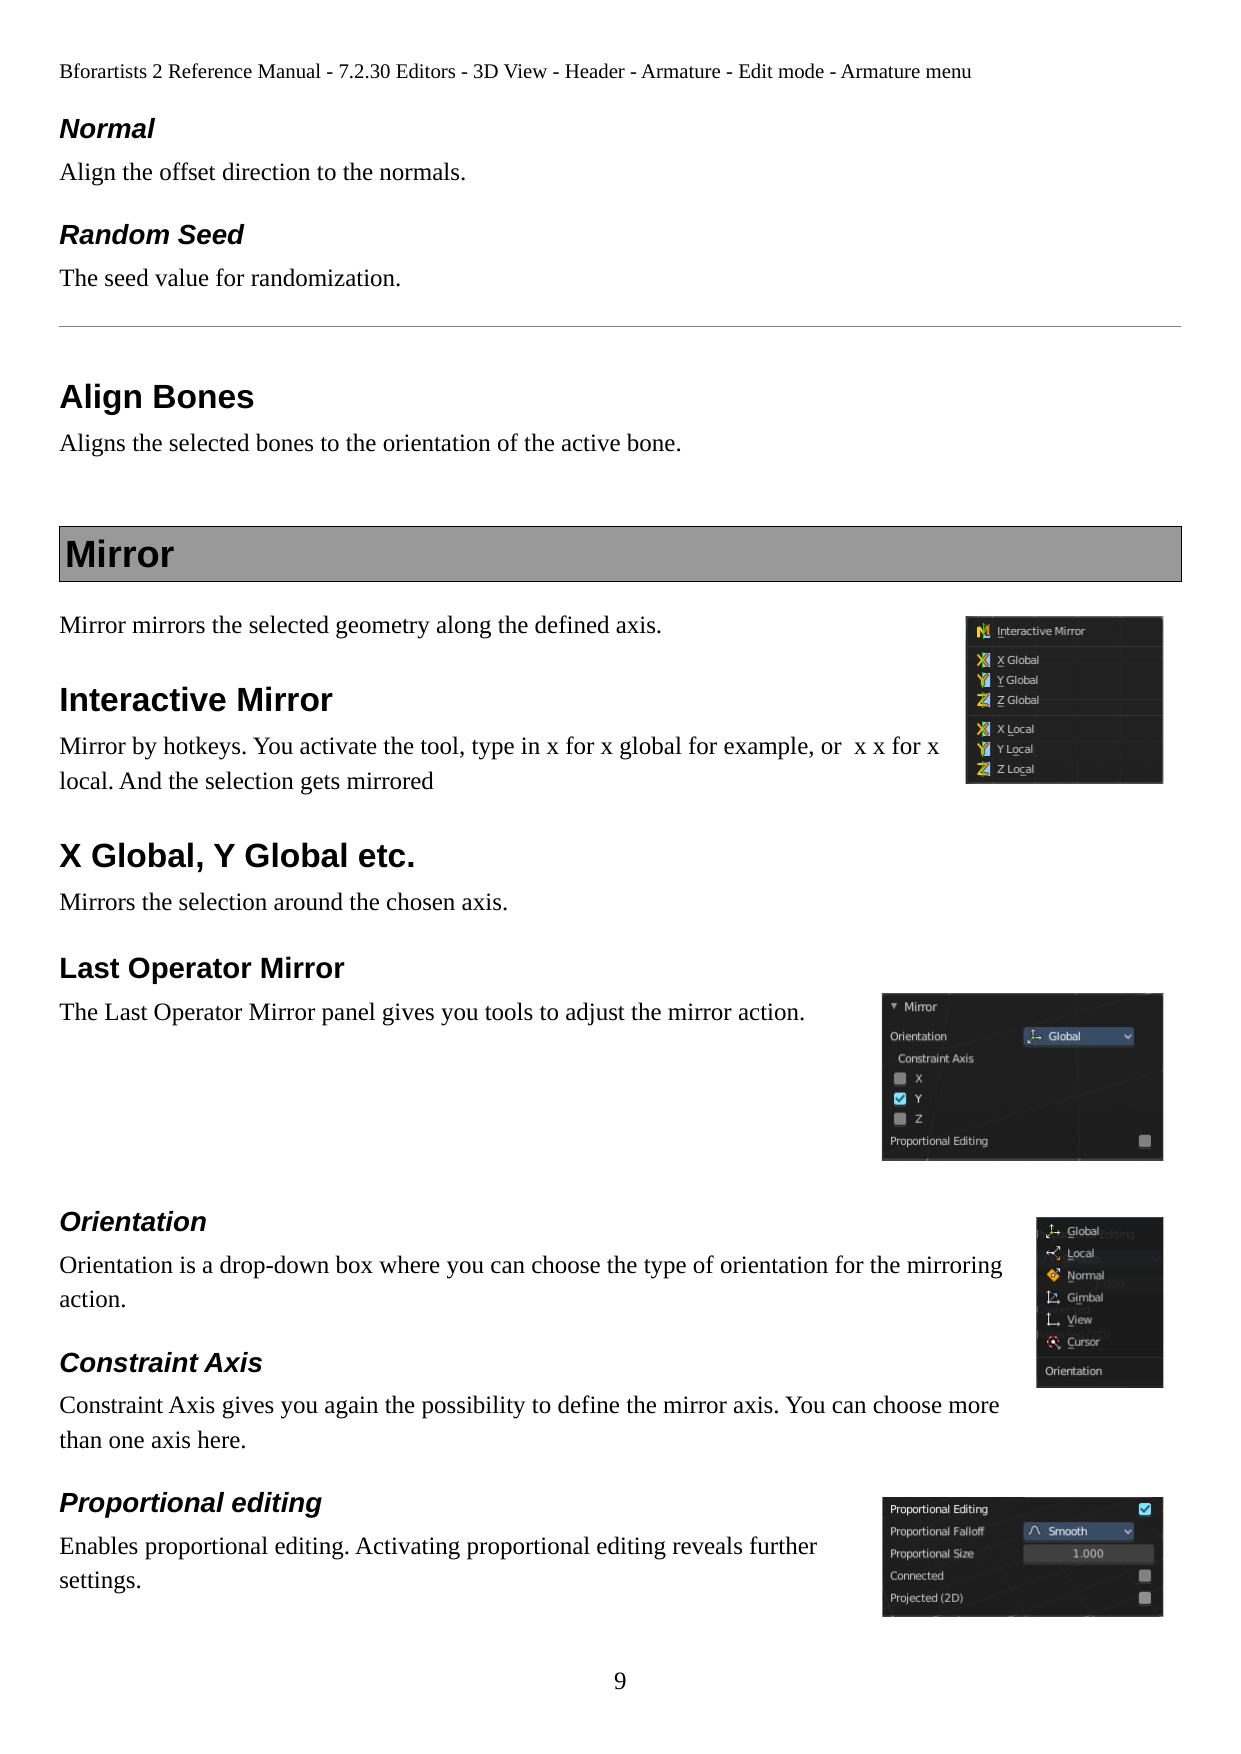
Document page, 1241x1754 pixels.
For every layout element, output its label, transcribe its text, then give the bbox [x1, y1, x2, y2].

text The seed value for randomization. [59, 263, 1181, 292]
subtitle Normal [59, 113, 1181, 144]
subtitle Proportional editing [59, 1486, 1181, 1518]
picture [965, 616, 1164, 784]
picture [1036, 1217, 1164, 1388]
subtitle Orientation [59, 1206, 1181, 1237]
text Constraint Axis gives you again the possibility to define the mirror axis. You can choose more than one axis here. [59, 1390, 1181, 1453]
text Mirror mirrors the selected geometry along the defined axis. [59, 610, 1181, 639]
text The Last Operator Mirror panel gives you tools to adjust the mirror action. [59, 997, 881, 1026]
subtitle Align Bones [59, 377, 1181, 416]
subtitle [1164, 680, 1181, 719]
picture [882, 1497, 1164, 1617]
text Align the offset direction to the normals. [59, 157, 1181, 186]
table_header Mirror [60, 527, 1181, 581]
text Mirrors the selection around the chosen axis. [59, 887, 1181, 916]
subtitle Random Seed [59, 218, 1181, 250]
subtitle Interactive Mirror [59, 680, 965, 719]
subtitle Constraint Axis [59, 1346, 1036, 1378]
subtitle X Global, Y Global etc. [59, 836, 1181, 874]
text Mirror by hotkeys. You activate the tool, type in x for x global for example, or x x for x local. And the selection gets mirrored [59, 731, 1181, 794]
subtitle Last Operator Mirror [59, 951, 1181, 984]
text Aligns the selected bones to the orientation of the active bone. [59, 428, 1181, 457]
subtitle [1164, 1346, 1181, 1378]
text Enables proportional editing. Activating proportional editing reveals further settings. [59, 1531, 882, 1594]
picture [881, 993, 1164, 1161]
text Orientation is a drop-down box where you can choose the type of orientation for the mirroring action. [59, 1250, 1036, 1313]
